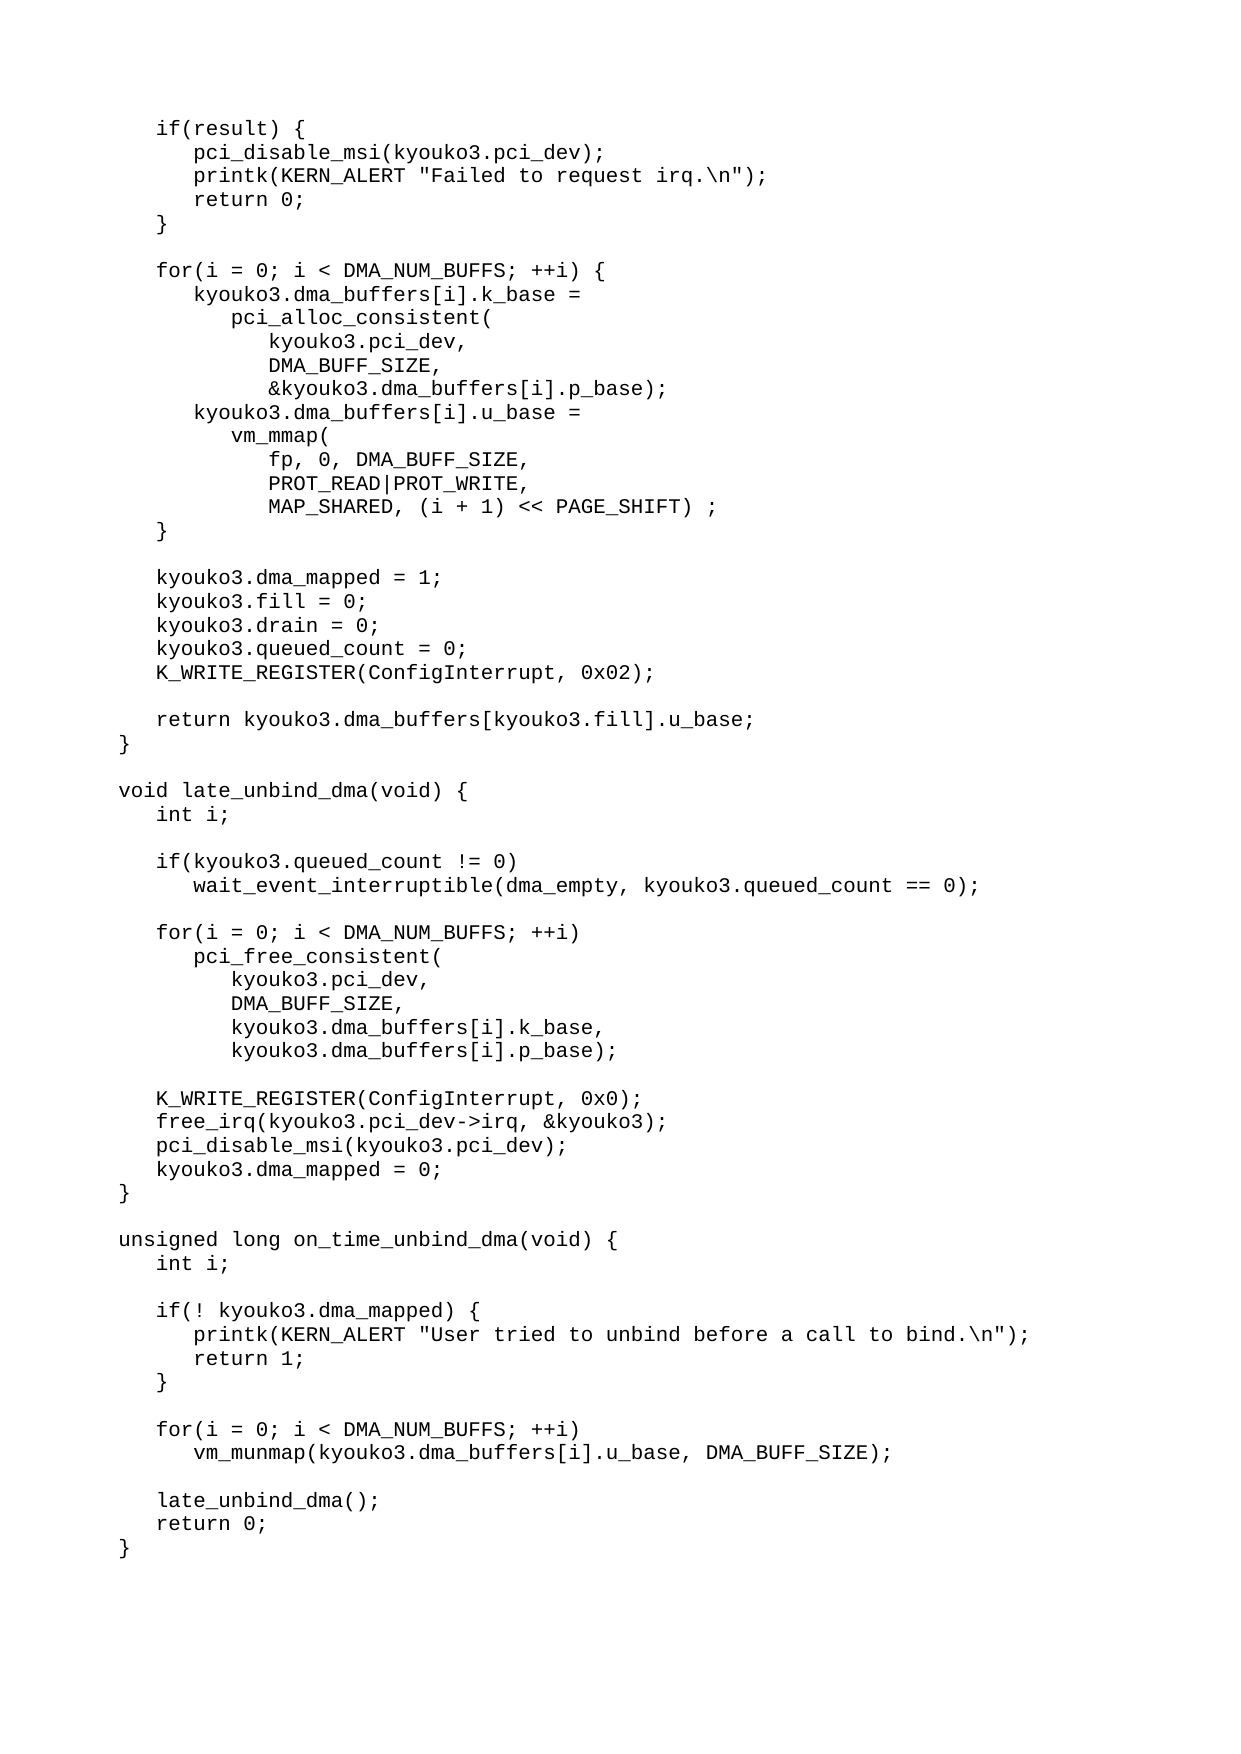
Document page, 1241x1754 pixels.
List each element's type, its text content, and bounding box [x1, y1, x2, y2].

text kyouko3.dma_mapped = 0; [118, 1158, 1122, 1182]
text unsigned long on_time_unbind_dma(void) { [118, 1229, 1122, 1253]
text } [118, 520, 1122, 544]
text kyouko3.pci_dev, [118, 331, 1122, 354]
text pci_free_consistent( [118, 946, 1122, 969]
text for(i = 0; i < DMA_NUM_BUFFS; ++i) { [118, 260, 1122, 284]
text fp, 0, DMA_BUFF_SIZE, [118, 449, 1122, 473]
text pci_disable_msi(kyouko3.pci_dev); [118, 1135, 1122, 1158]
text } [118, 733, 1122, 757]
text &kyouko3.dma_buffers[i].p_base); [118, 378, 1122, 402]
text for(i = 0; i < DMA_NUM_BUFFS; ++i) [118, 922, 1122, 946]
text return 1; [118, 1348, 1122, 1371]
text } [118, 1537, 1122, 1561]
text } [118, 213, 1122, 236]
text K_WRITE_REGISTER(ConfigInterrupt, 0x0); [118, 1088, 1122, 1111]
text late_unbind_dma(); [118, 1489, 1122, 1513]
text wait_event_interruptible(dma_empty, kyouko3.queued_count == 0); [118, 875, 1122, 898]
text kyouko3.fill = 0; [118, 591, 1122, 615]
text if(result) { [118, 118, 1122, 142]
text free_irq(kyouko3.pci_dev->irq, &kyouko3); [118, 1111, 1122, 1135]
text kyouko3.queued_count = 0; [118, 638, 1122, 662]
text vm_mmap( [118, 426, 1122, 449]
text kyouko3.dma_mapped = 1; [118, 567, 1122, 591]
text } [118, 1371, 1122, 1395]
text vm_munmap(kyouko3.dma_buffers[i].u_base, DMA_BUFF_SIZE); [118, 1442, 1122, 1466]
text return 0; [118, 189, 1122, 213]
text kyouko3.dma_buffers[i].k_base, [118, 1017, 1122, 1040]
text DMA_BUFF_SIZE, [118, 993, 1122, 1017]
text MAP_SHARED, (i + 1) << PAGE_SHIFT) ; [118, 496, 1122, 520]
text printk(KERN_ALERT "Failed to request irq.\n"); [118, 165, 1122, 189]
text int i; [118, 804, 1122, 827]
text int i; [118, 1253, 1122, 1277]
text kyouko3.dma_buffers[i].u_base = [118, 402, 1122, 426]
text DMA_BUFF_SIZE, [118, 354, 1122, 378]
text pci_disable_msi(kyouko3.pci_dev); [118, 142, 1122, 165]
text kyouko3.dma_buffers[i].p_base); [118, 1040, 1122, 1064]
text pci_alloc_consistent( [118, 307, 1122, 331]
text return 0; [118, 1513, 1122, 1537]
text if(kyouko3.queued_count != 0) [118, 851, 1122, 875]
text return kyouko3.dma_buffers[kyouko3.fill].u_base; [118, 709, 1122, 733]
text printk(KERN_ALERT "User tried to unbind before a call to bind.\n"); [118, 1324, 1122, 1348]
text if(! kyouko3.dma_mapped) { [118, 1300, 1122, 1324]
text } [118, 1182, 1122, 1206]
text kyouko3.dma_buffers[i].k_base = [118, 284, 1122, 307]
text void late_unbind_dma(void) { [118, 780, 1122, 804]
text PROT_READ|PROT_WRITE, [118, 473, 1122, 496]
text kyouko3.pci_dev, [118, 969, 1122, 993]
text kyouko3.drain = 0; [118, 615, 1122, 638]
text for(i = 0; i < DMA_NUM_BUFFS; ++i) [118, 1419, 1122, 1442]
text K_WRITE_REGISTER(ConfigInterrupt, 0x02); [118, 662, 1122, 686]
